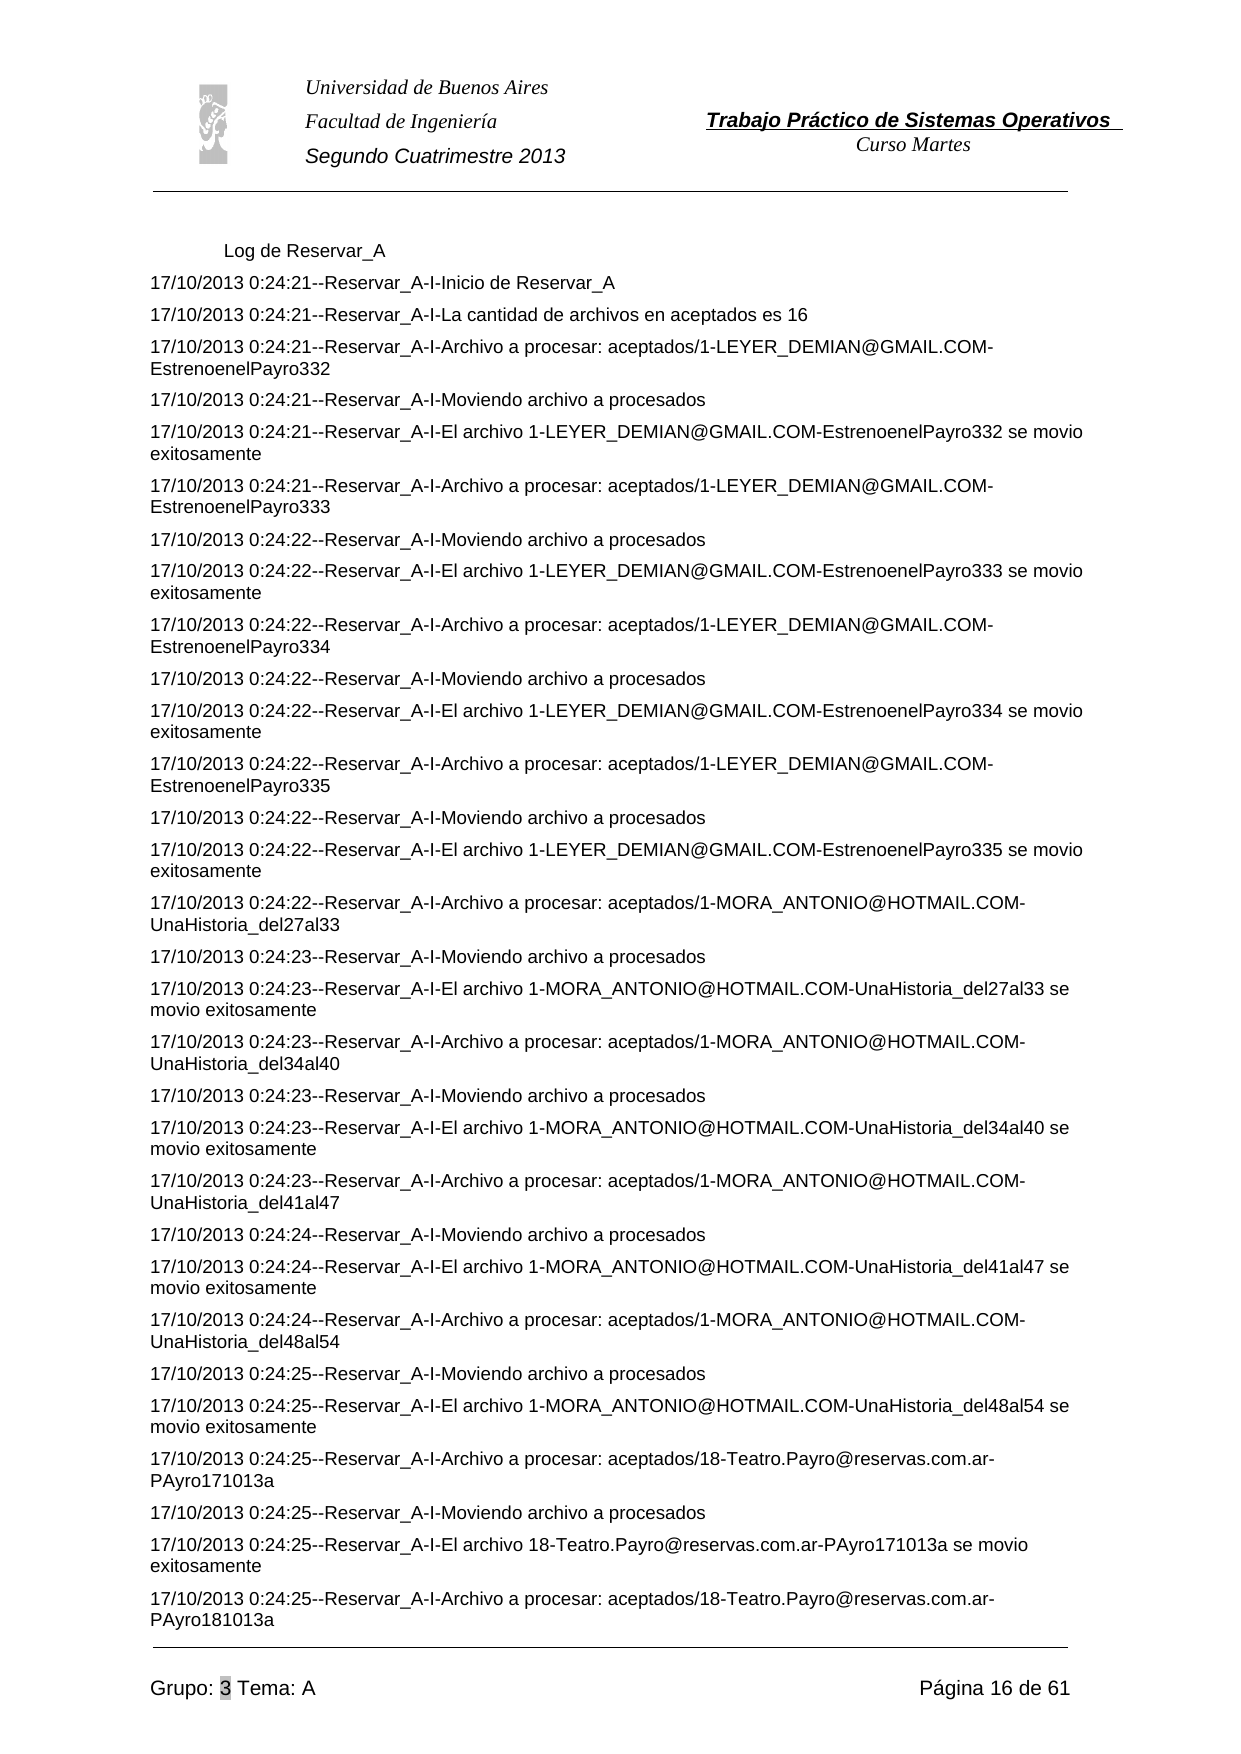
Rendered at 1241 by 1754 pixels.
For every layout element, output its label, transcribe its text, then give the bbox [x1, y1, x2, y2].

text 17/10/2013 0:24:25--Reservar_A-I-El archivo 1-MORA_ANTONIO@HOTMAIL.COM-UnaHistoria_del48al54 se movio exitosamente [150, 1395, 1090, 1438]
text Log de Reservar_A [150, 240, 1090, 261]
text 17/10/2013 0:24:21--Reservar_A-I-Inicio de Reservar_A [150, 272, 1090, 293]
text 17/10/2013 0:24:23--Reservar_A-I-Archivo a procesar: aceptados/1-MORA_ANTONIO@HOTMAIL.COM-UnaHistoria_del34al40 [150, 1031, 1090, 1074]
text 17/10/2013 0:24:22--Reservar_A-I-Archivo a procesar: aceptados/1-LEYER_DEMIAN@GMAIL.COM-EstrenoenelPayro335 [150, 753, 1090, 796]
text 17/10/2013 0:24:21--Reservar_A-I-Archivo a procesar: aceptados/1-LEYER_DEMIAN@GMAIL.COM-EstrenoenelPayro333 [150, 475, 1090, 518]
text 17/10/2013 0:24:25--Reservar_A-I-El archivo 18-Teatro.Payro@reservas.com.ar-PAyro171013a se movio exitosamente [150, 1534, 1090, 1577]
text 17/10/2013 0:24:23--Reservar_A-I-El archivo 1-MORA_ANTONIO@HOTMAIL.COM-UnaHistoria_del27al33 se movio exitosamente [150, 977, 1090, 1021]
text 17/10/2013 0:24:22--Reservar_A-I-Moviendo archivo a procesados [150, 528, 1090, 550]
text 17/10/2013 0:24:24--Reservar_A-I-Archivo a procesar: aceptados/1-MORA_ANTONIO@HOTMAIL.COM-UnaHistoria_del48al54 [150, 1309, 1090, 1352]
text 17/10/2013 0:24:21--Reservar_A-I-Moviendo archivo a procesados [150, 389, 1090, 411]
text 17/10/2013 0:24:25--Reservar_A-I-Archivo a procesar: aceptados/18-Teatro.Payro@reservas.com.ar-PAyro171013a [150, 1448, 1090, 1491]
text 17/10/2013 0:24:22--Reservar_A-I-Moviendo archivo a procesados [150, 667, 1090, 689]
text 17/10/2013 0:24:22--Reservar_A-I-El archivo 1-LEYER_DEMIAN@GMAIL.COM-EstrenoenelPayro334 se movio exitosamente [150, 699, 1090, 742]
text 17/10/2013 0:24:21--Reservar_A-I-La cantidad de archivos en aceptados es 16 [150, 304, 1090, 325]
text 17/10/2013 0:24:25--Reservar_A-I-Moviendo archivo a procesados [150, 1363, 1090, 1384]
text 17/10/2013 0:24:24--Reservar_A-I-Moviendo archivo a procesados [150, 1224, 1090, 1245]
text 17/10/2013 0:24:23--Reservar_A-I-Moviendo archivo a procesados [150, 946, 1090, 967]
text 17/10/2013 0:24:21--Reservar_A-I-Archivo a procesar: aceptados/1-LEYER_DEMIAN@GMAIL.COM-EstrenoenelPayro332 [150, 336, 1090, 379]
text 17/10/2013 0:24:23--Reservar_A-I-Moviendo archivo a procesados [150, 1084, 1090, 1106]
text 17/10/2013 0:24:24--Reservar_A-I-El archivo 1-MORA_ANTONIO@HOTMAIL.COM-UnaHistoria_del41al47 se movio exitosamente [150, 1256, 1090, 1299]
text 17/10/2013 0:24:21--Reservar_A-I-El archivo 1-LEYER_DEMIAN@GMAIL.COM-EstrenoenelPayro332 se movio exitosamente [150, 421, 1090, 464]
text 17/10/2013 0:24:22--Reservar_A-I-El archivo 1-LEYER_DEMIAN@GMAIL.COM-EstrenoenelPayro335 se movio exitosamente [150, 838, 1090, 882]
text 17/10/2013 0:24:22--Reservar_A-I-El archivo 1-LEYER_DEMIAN@GMAIL.COM-EstrenoenelPayro333 se movio exitosamente [150, 560, 1090, 603]
text 17/10/2013 0:24:23--Reservar_A-I-Archivo a procesar: aceptados/1-MORA_ANTONIO@HOTMAIL.COM-UnaHistoria_del41al47 [150, 1170, 1090, 1213]
text 17/10/2013 0:24:23--Reservar_A-I-El archivo 1-MORA_ANTONIO@HOTMAIL.COM-UnaHistoria_del34al40 se movio exitosamente [150, 1117, 1090, 1160]
text 17/10/2013 0:24:25--Reservar_A-I-Archivo a procesar: aceptados/18-Teatro.Payro@reservas.com.ar-PAyro181013a [150, 1587, 1090, 1630]
text 17/10/2013 0:24:22--Reservar_A-I-Moviendo archivo a procesados [150, 806, 1090, 828]
text 17/10/2013 0:24:22--Reservar_A-I-Archivo a procesar: aceptados/1-LEYER_DEMIAN@GMAIL.COM-EstrenoenelPayro334 [150, 614, 1090, 657]
text 17/10/2013 0:24:22--Reservar_A-I-Archivo a procesar: aceptados/1-MORA_ANTONIO@HOTMAIL.COM-UnaHistoria_del27al33 [150, 892, 1090, 935]
picture [198, 82, 231, 166]
text 17/10/2013 0:24:25--Reservar_A-I-Moviendo archivo a procesados [150, 1502, 1090, 1523]
